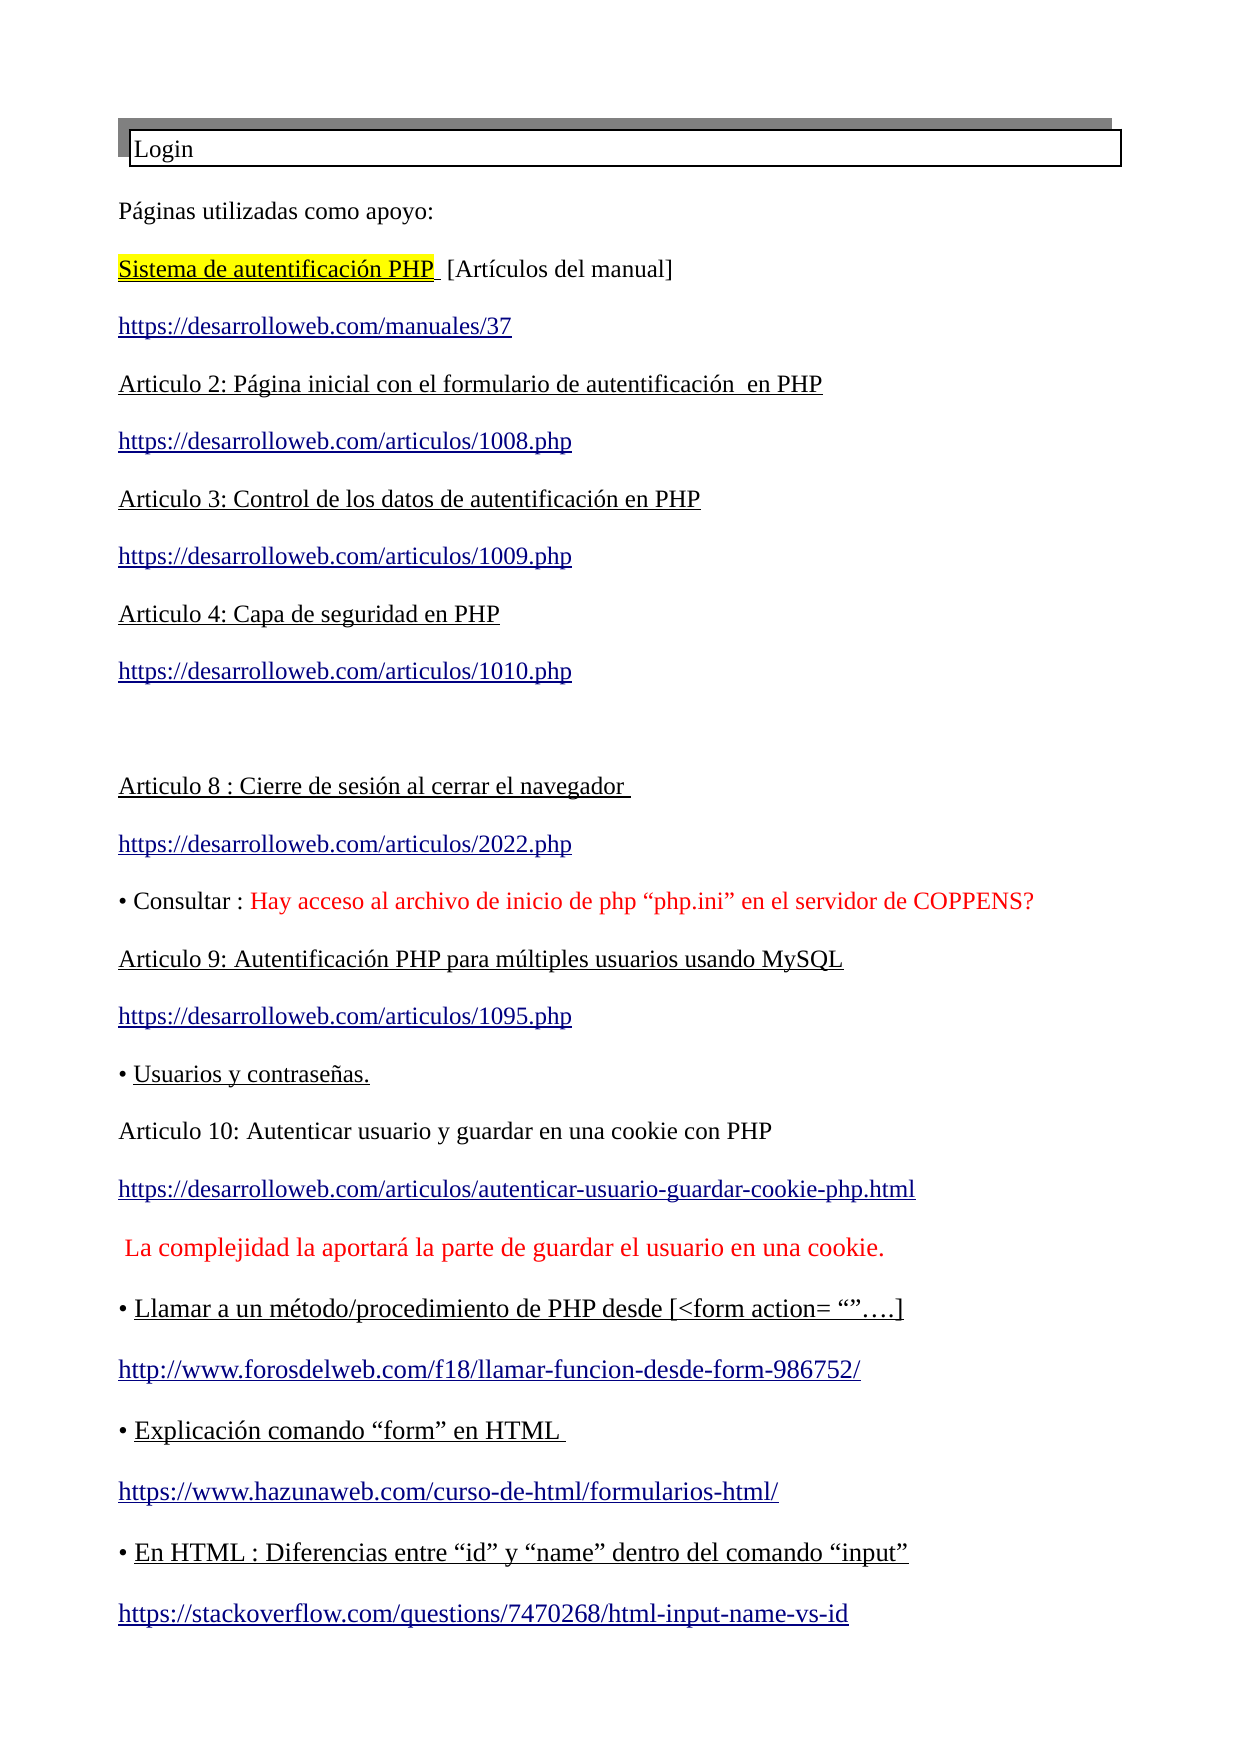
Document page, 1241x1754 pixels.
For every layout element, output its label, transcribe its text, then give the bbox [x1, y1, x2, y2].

text https://desarrolloweb.com/articulos/1009.php [118, 541, 1122, 570]
text https://desarrolloweb.com/manuales/37 [118, 311, 1122, 340]
text https://desarrolloweb.com/articulos/1095.php [118, 1001, 1122, 1030]
text Articulo 10: Autenticar usuario y guardar en una cookie con PHP [118, 1116, 1122, 1145]
text • Usuarios y contraseñas. [118, 1059, 1122, 1087]
text Articulo 9: Autentificación PHP para múltiples usuarios usando MySQL [118, 944, 1122, 972]
text https://desarrolloweb.com/articulos/2022.php [118, 829, 1122, 857]
text Articulo 3: Control de los datos de autentificación en PHP [118, 484, 1122, 512]
text https://stackoverflow.com/questions/7470268/html-input-name-vs-id [118, 1597, 1122, 1628]
text • Explicación comando “form” en HTML [118, 1414, 1122, 1445]
text Páginas utilizadas como apoyo: [118, 196, 1122, 225]
text Articulo 4: Capa de seguridad en PHP [118, 599, 1122, 627]
text Sistema de autentificación PHP [Artículos del manual] [118, 254, 1122, 282]
text • Llamar a un método/procedimiento de PHP desde [<form action= “”….] [118, 1292, 1122, 1323]
text https://desarrolloweb.com/articulos/1010.php [118, 656, 1122, 685]
text https://www.hazunaweb.com/curso-de-html/formularios-html/ [118, 1475, 1122, 1506]
text • Consultar : Hay acceso al archivo de inicio de php “php.ini” en el servidor de COPPENS? [118, 886, 1122, 915]
text Login [131, 131, 1120, 165]
text http://www.forosdelweb.com/f18/llamar-funcion-desde-form-986752/ [118, 1353, 1122, 1384]
text Articulo 8 : Cierre de sesión al cerrar el navegador [118, 771, 1122, 800]
text • En HTML : Diferencias entre “id” y “name” dentro del comando “input” [118, 1536, 1122, 1567]
text La complejidad la aportará la parte de guardar el usuario en una cookie. [118, 1231, 1122, 1262]
text https://desarrolloweb.com/articulos/1008.php [118, 426, 1122, 455]
text Articulo 2: Página inicial con el formulario de autentificación en PHP [118, 369, 1122, 397]
text https://desarrolloweb.com/articulos/autenticar-usuario-guardar-cookie-php.html [118, 1174, 1122, 1202]
